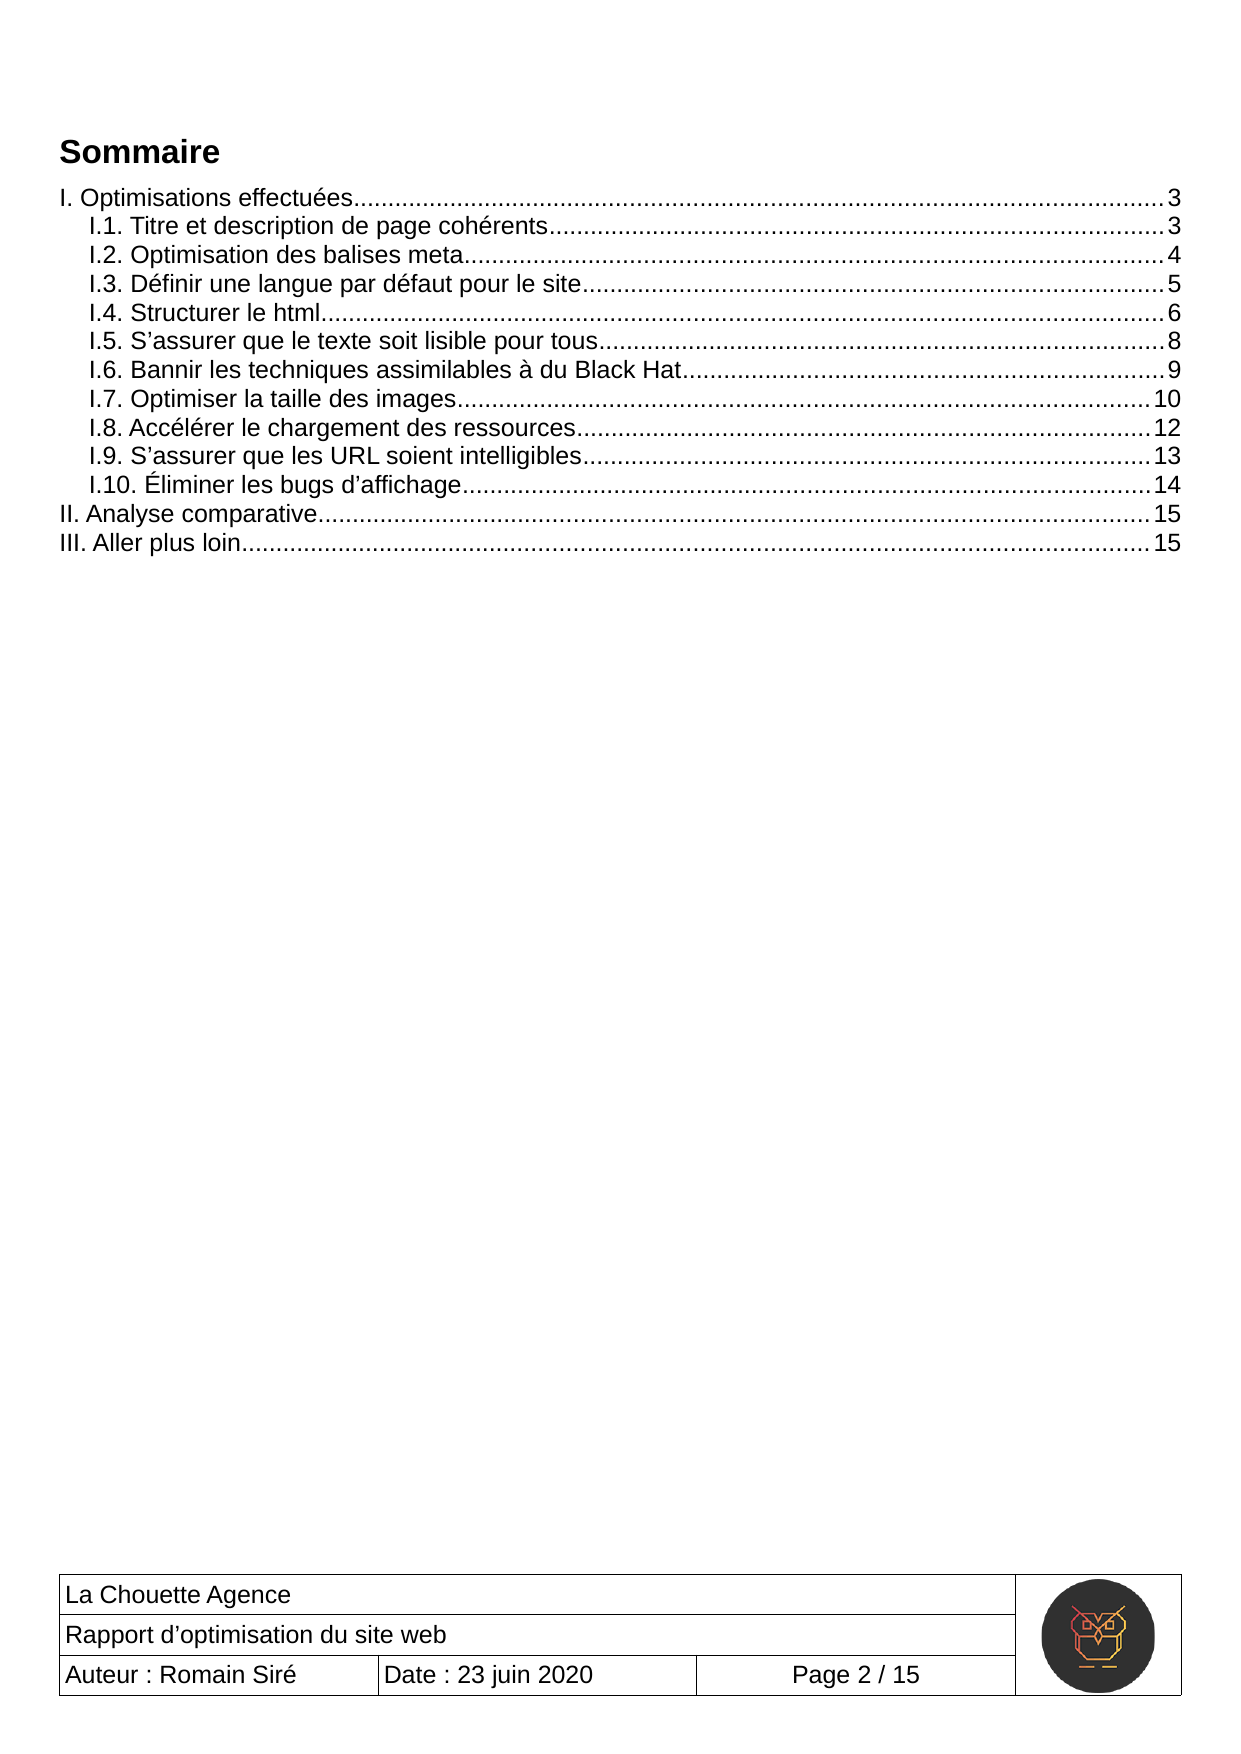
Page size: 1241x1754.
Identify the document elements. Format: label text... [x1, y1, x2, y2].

text I.1. Titre et description de page cohérents 3 [88, 211, 1181, 240]
text I.4. Structurer le html 6 [88, 298, 1181, 326]
text I.10. Éliminer les bugs d’affichage 14 [88, 470, 1181, 499]
subtitle Sommaire [59, 132, 1181, 170]
text I.8. Accélérer le chargement des ressources 12 [88, 413, 1181, 441]
text III. Aller plus loin 15 [59, 528, 1181, 556]
text I.2. Optimisation des balises meta 4 [88, 240, 1181, 269]
text I.6. Bannir les techniques assimilables à du Black Hat 9 [88, 355, 1181, 384]
text I. Optimisations effectuées 3 [59, 183, 1181, 211]
text I.5. S’assurer que le texte soit lisible pour tous 8 [88, 326, 1181, 355]
text I.9. S’assurer que les URL soient intelligibles 13 [88, 441, 1181, 470]
text II. Analyse comparative 15 [59, 499, 1181, 528]
text I.7. Optimiser la taille des images 10 [88, 384, 1181, 413]
text I.3. Définir une langue par défaut pour le site 5 [88, 269, 1181, 298]
picture [1041, 1579, 1155, 1693]
